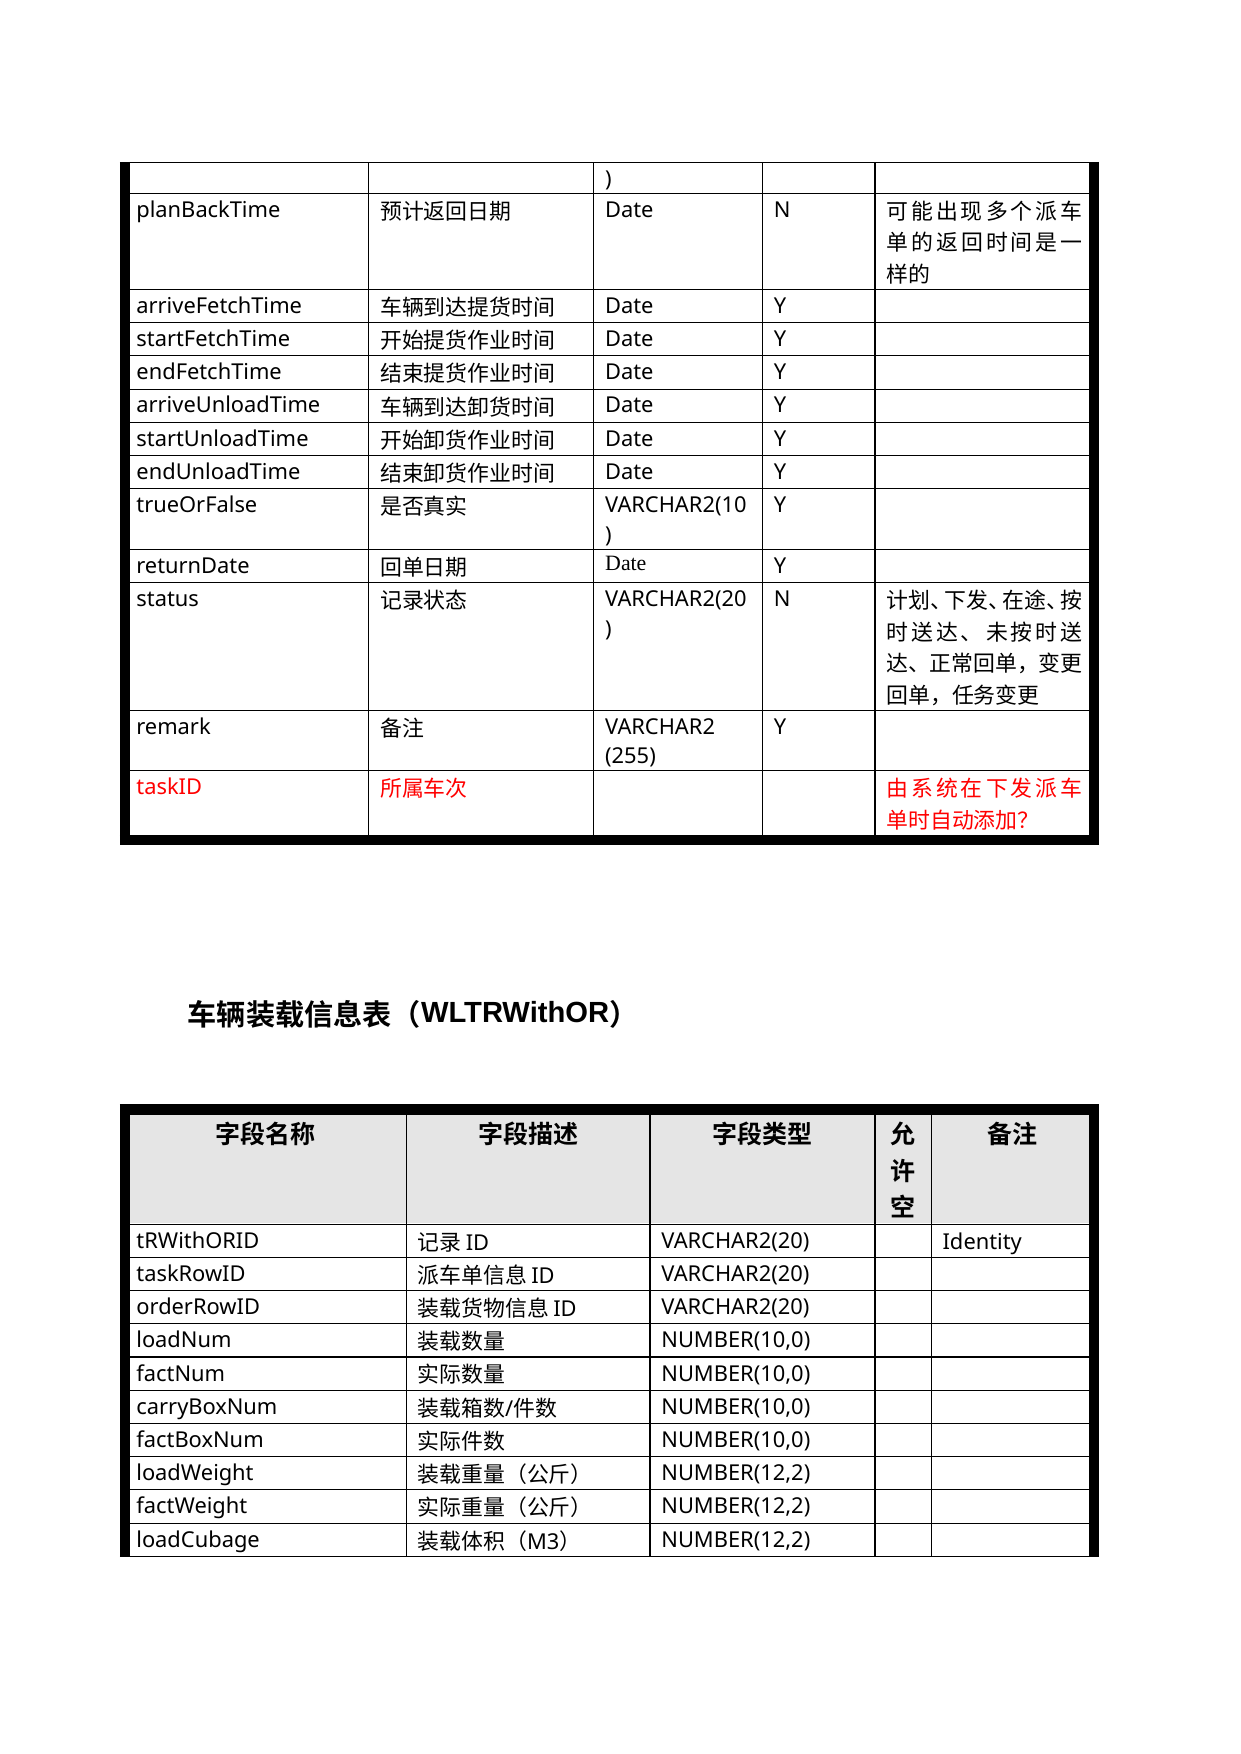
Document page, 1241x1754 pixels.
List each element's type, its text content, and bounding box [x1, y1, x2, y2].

table_cell 回单日期 [369, 550, 593, 582]
table_cell Identity [932, 1225, 1089, 1257]
table_cell Date [594, 356, 762, 388]
table_cell [932, 1424, 1089, 1456]
table_cell Y [763, 456, 874, 488]
table_cell [876, 1524, 931, 1556]
subtitle 车辆装载信息表（WLTRWithOR） [187, 974, 1053, 1039]
table_cell 装载体积（M3） [407, 1524, 649, 1556]
table_cell loadWeight [130, 1457, 406, 1489]
table_cell VARCHAR2(20) [594, 583, 762, 710]
table_cell [763, 771, 874, 835]
table_cell 是否真实 [369, 489, 593, 549]
table_cell orderRowID [130, 1291, 406, 1323]
table_cell loadNum [130, 1324, 406, 1356]
table_cell [876, 1424, 931, 1456]
table_cell [763, 163, 874, 193]
table_cell Date [594, 290, 762, 322]
table_cell 记录状态 [369, 583, 593, 710]
table_cell startUnloadTime [130, 423, 368, 455]
table_cell 装载数量 [407, 1324, 649, 1356]
table_cell tRWithORID [130, 1225, 406, 1257]
table_cell factBoxNum [130, 1424, 406, 1456]
table_cell Date [594, 550, 762, 582]
table_cell [876, 1391, 931, 1423]
table_header 字段名称 [130, 1115, 406, 1223]
table_cell Y [763, 550, 874, 582]
table_cell [876, 1291, 931, 1323]
table_cell [876, 290, 1089, 322]
table_cell NUMBER(10,0) [651, 1324, 874, 1356]
table_cell startFetchTime [130, 323, 368, 355]
table_cell 车辆到达卸货时间 [369, 390, 593, 422]
table_cell ) [594, 163, 762, 193]
table_cell endUnloadTime [130, 456, 368, 488]
table_cell 预计返回日期 [369, 194, 593, 289]
table_cell trueOrFalse [130, 489, 368, 549]
table_cell [876, 1324, 931, 1356]
table_cell factWeight [130, 1490, 406, 1523]
table_cell 备注 [369, 711, 593, 770]
table_cell 开始提货作业时间 [369, 323, 593, 355]
table_cell 结束提货作业时间 [369, 356, 593, 388]
table_cell VARCHAR2(20) [651, 1291, 874, 1323]
table_cell VARCHAR2 (255) [594, 711, 762, 770]
table_cell [876, 1358, 931, 1390]
table_cell [876, 163, 1089, 193]
table_cell Date [594, 323, 762, 355]
table_cell VARCHAR2(10) [594, 489, 762, 549]
table_cell [932, 1524, 1089, 1556]
table_cell Date [594, 194, 762, 289]
table_cell 车辆到达提货时间 [369, 290, 593, 322]
table_cell endFetchTime [130, 356, 368, 388]
table_cell NUMBER(12,2) [651, 1457, 874, 1489]
table_cell carryBoxNum [130, 1391, 406, 1423]
table_cell [876, 423, 1089, 455]
table_cell [876, 323, 1089, 355]
table_cell taskRowID [130, 1258, 406, 1290]
table_cell 装载货物信息ID [407, 1291, 649, 1323]
table_cell [932, 1324, 1089, 1356]
table_cell Date [594, 456, 762, 488]
table_cell Y [763, 323, 874, 355]
table_cell [876, 456, 1089, 488]
table_cell 所属车次 [369, 771, 593, 835]
table_cell NUMBER(12,2) [651, 1524, 874, 1556]
table_cell arriveUnloadTime [130, 390, 368, 422]
table_cell remark [130, 711, 368, 770]
table_cell [369, 163, 593, 193]
table_cell N [763, 194, 874, 289]
table_cell Y [763, 711, 874, 770]
table_cell [932, 1490, 1089, 1523]
table_cell NUMBER(10,0) [651, 1358, 874, 1390]
table_cell taskID [130, 771, 368, 835]
table_cell 由系统在下发派车单时自动添加？ [876, 771, 1089, 835]
table_cell 实际重量（公斤） [407, 1490, 649, 1523]
table_cell [876, 1258, 931, 1290]
table_cell [932, 1291, 1089, 1323]
table_cell 实际件数 [407, 1424, 649, 1456]
table_cell status [130, 583, 368, 710]
table_cell [932, 1358, 1089, 1390]
table_cell [594, 771, 762, 835]
table_cell NUMBER(10,0) [651, 1424, 874, 1456]
table_cell Y [763, 489, 874, 549]
table_cell Y [763, 290, 874, 322]
table_cell 开始卸货作业时间 [369, 423, 593, 455]
table_header 允许空 [876, 1115, 931, 1223]
table_cell [876, 711, 1089, 770]
table_cell 实际数量 [407, 1358, 649, 1390]
table_cell factNum [130, 1358, 406, 1390]
table_cell 派车单信息ID [407, 1258, 649, 1290]
table_cell loadCubage [130, 1524, 406, 1556]
table_cell [932, 1457, 1089, 1489]
table_cell NUMBER(12,2) [651, 1490, 874, 1523]
table_cell returnDate [130, 550, 368, 582]
table_cell VARCHAR2(20) [651, 1258, 874, 1290]
table_cell Y [763, 423, 874, 455]
table_cell 计划、下发、在途、按时送达、未按时送达、正常回单，变更回单，任务变更 [876, 583, 1089, 710]
table_header 字段描述 [407, 1115, 649, 1223]
table_cell [876, 356, 1089, 388]
table_cell N [763, 583, 874, 710]
table_cell [876, 390, 1089, 422]
table_cell 装载重量（公斤） [407, 1457, 649, 1489]
table_cell NUMBER(10,0) [651, 1391, 874, 1423]
table_cell [876, 489, 1089, 549]
table_header 字段类型 [651, 1115, 874, 1223]
table_cell 结束卸货作业时间 [369, 456, 593, 488]
table_header 备注 [932, 1115, 1089, 1223]
table_cell [876, 550, 1089, 582]
table_cell Y [763, 356, 874, 388]
table_cell 装载箱数/件数 [407, 1391, 649, 1423]
table_cell Y [763, 390, 874, 422]
table_cell [932, 1391, 1089, 1423]
table_cell Date [594, 390, 762, 422]
table_cell 可能出现多个派车单的返回时间是一样的 [876, 194, 1089, 289]
table_cell [130, 163, 368, 193]
table_cell 记录ID [407, 1225, 649, 1257]
table_cell [932, 1258, 1089, 1290]
table_cell [876, 1225, 931, 1257]
table_cell VARCHAR2(20) [651, 1225, 874, 1257]
table_cell [876, 1457, 931, 1489]
table_cell [876, 1490, 931, 1523]
table_cell arriveFetchTime [130, 290, 368, 322]
table_cell Date [594, 423, 762, 455]
table_cell planBackTime [130, 194, 368, 289]
